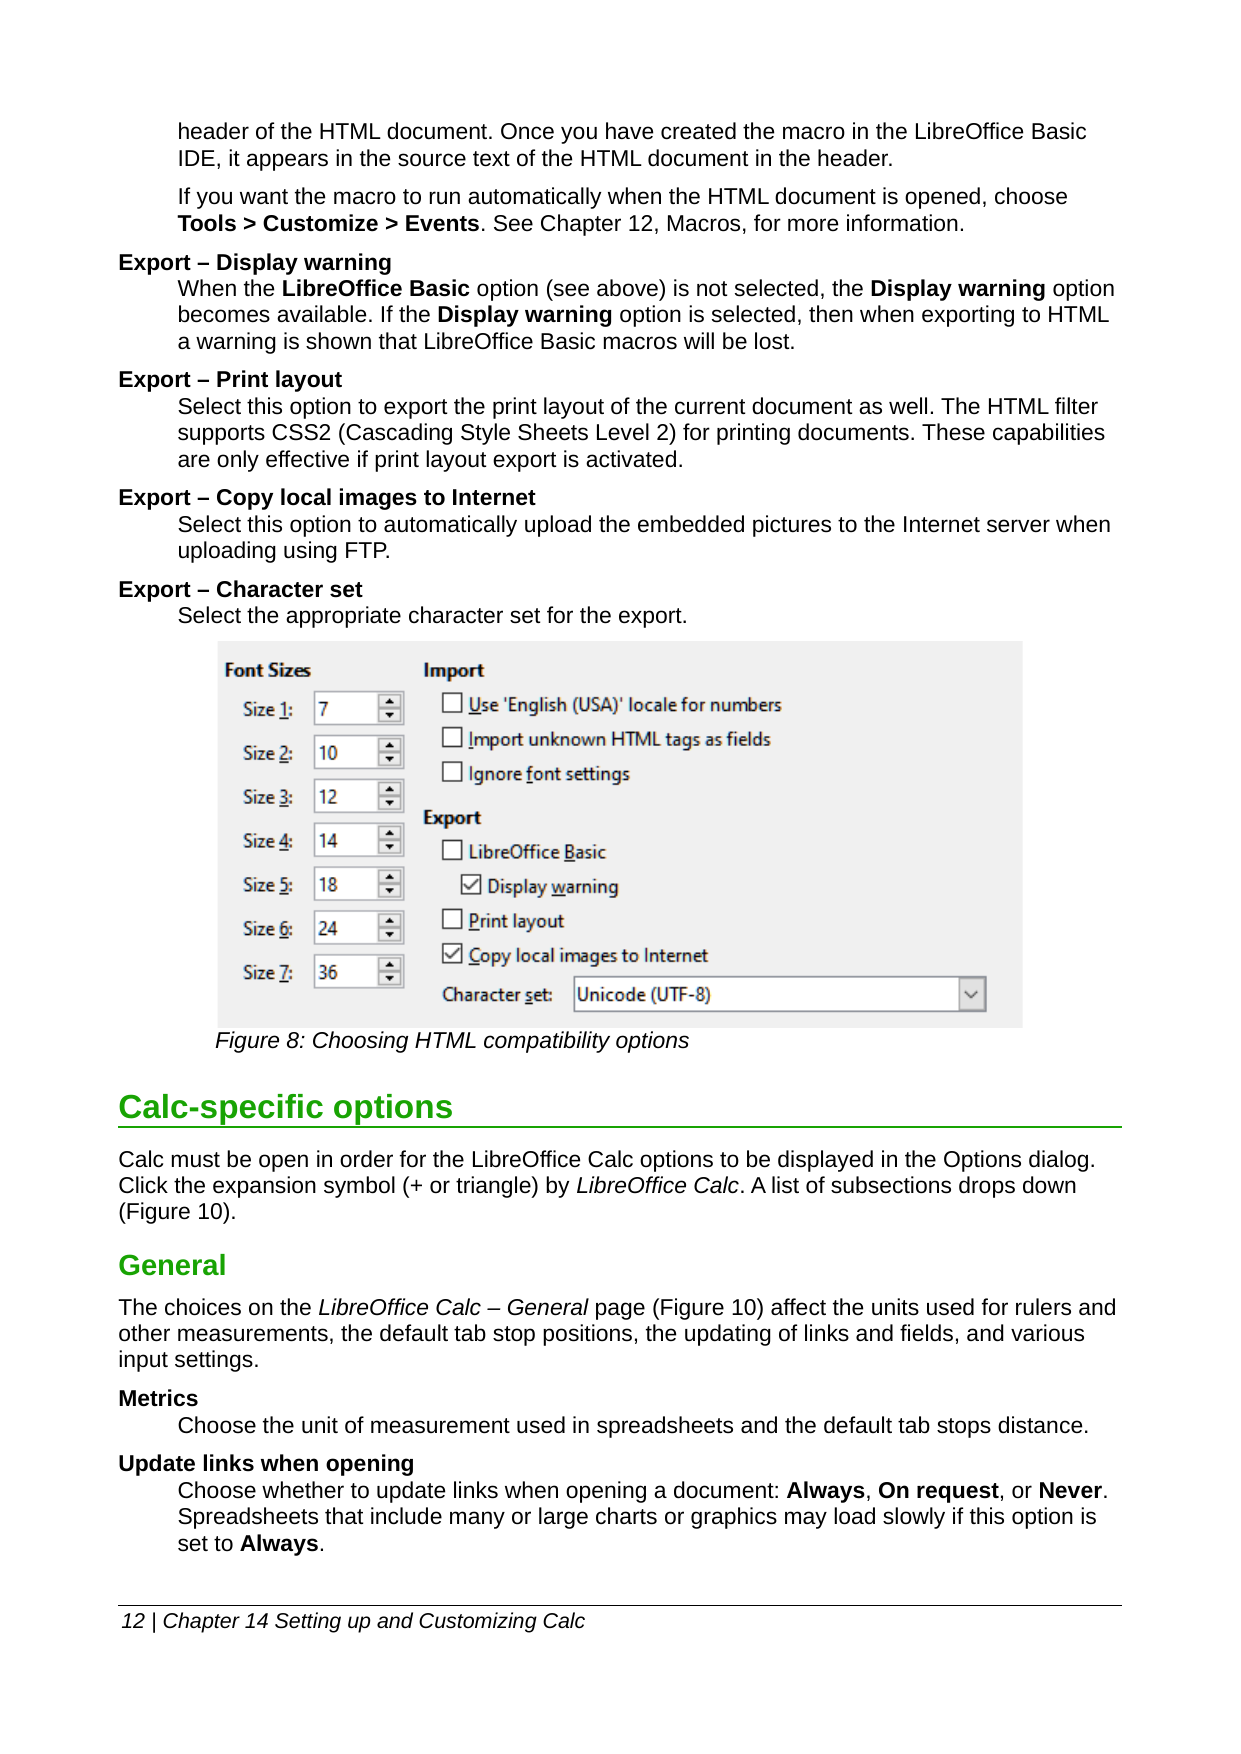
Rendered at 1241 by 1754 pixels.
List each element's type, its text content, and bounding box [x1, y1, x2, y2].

text Export – Display warning [118, 248, 1122, 275]
text Export – Character set [118, 576, 1122, 602]
text header of the HTML document. Once you have created the macro in the LibreOffice Basic IDE, it appears in the source text of the HTML document in the header. [177, 118, 1122, 171]
text Select this option to automatically upload the embedded pictures to the Internet server when uploading using FTP. [177, 511, 1122, 563]
subtitle General [118, 1248, 1122, 1282]
text Figure 8: Choosing HTML compatibility options [215, 641, 1025, 1054]
text Choose whether to update links when opening a document: Always, On request, or Never. Spreadsheets that include many or large charts or graphics may load slowly if this option is set to Always. [177, 1477, 1122, 1556]
text The choices on the LibreOffice Calc – General page (Figure 10) affect the units used for rulers and other measurements, the default tab stop positions, the updating of links and fields, and various input settings. [118, 1294, 1122, 1373]
text Select the appropriate character set for the export. [177, 602, 1122, 629]
text When the LibreOffice Basic option (see above) is not selected, the Display warning option becomes available. If the Display warning option is selected, then when exporting to HTML a warning is shown that LibreOffice Basic macros will be lost. [177, 275, 1122, 354]
text Select this option to export the print layout of the current document as well. The HTML filter supports CSS2 (Cascading Style Sheets Level 2) for printing documents. These capabilities are only effective if print layout export is activated. [177, 393, 1122, 472]
text Metrics [118, 1385, 1122, 1412]
text Export – Copy local images to Internet [118, 484, 1122, 511]
text Choose the unit of measurement used in spreadsheets and the default tab stops distance. [177, 1412, 1122, 1438]
text Update links when opening [118, 1450, 1122, 1477]
text If you want the macro to run automatically when the HTML document is opened, choose Tools > Customize > Events. See Chapter 12, Macros, for more information. [177, 183, 1122, 236]
subtitle Calc-specific options [118, 1087, 1122, 1126]
picture [217, 641, 1023, 1028]
text Export – Print layout [118, 366, 1122, 393]
text Calc must be open in order for the LibreOffice Calc options to be displayed in the Options dialog. Click the expansion symbol (+ or triangle) by LibreOffice Calc. A list of subsections drops down (Figure 10). [118, 1146, 1122, 1225]
